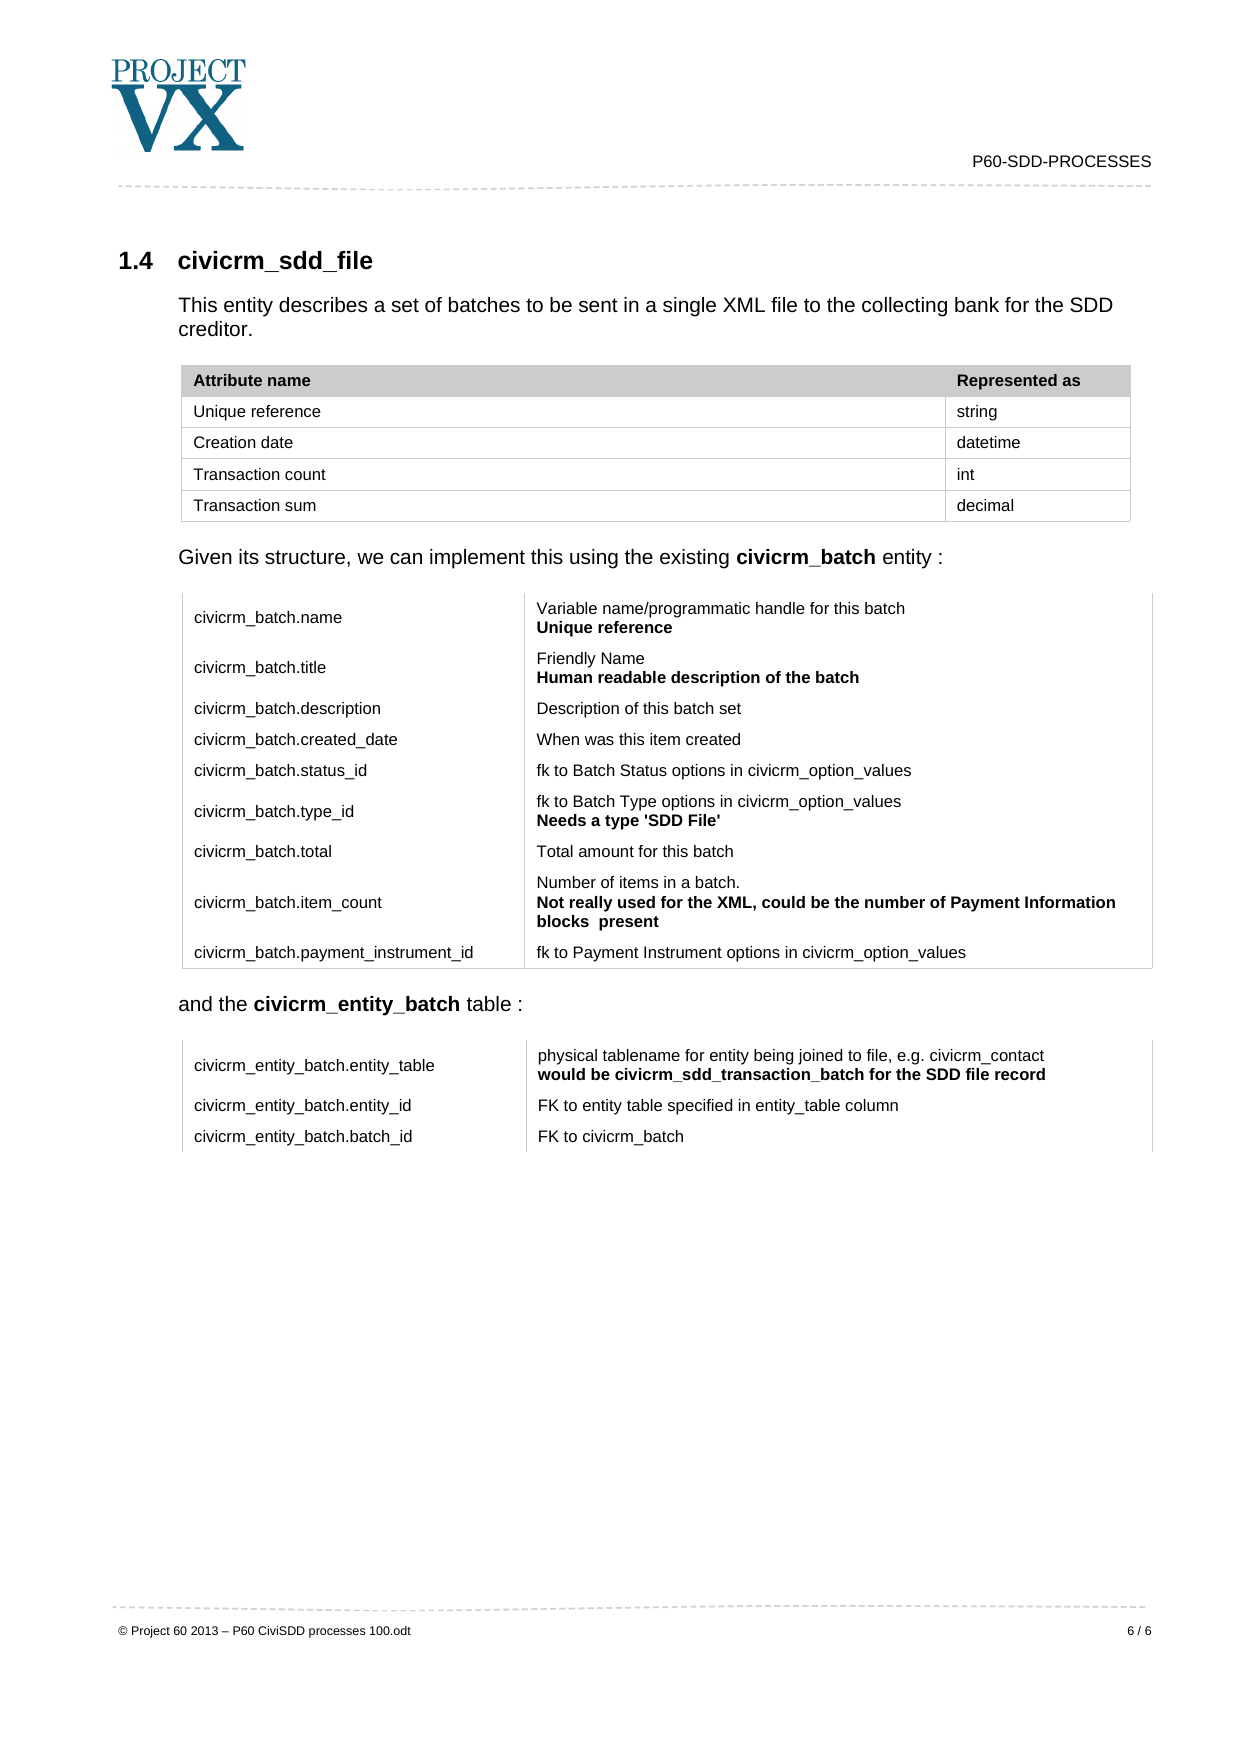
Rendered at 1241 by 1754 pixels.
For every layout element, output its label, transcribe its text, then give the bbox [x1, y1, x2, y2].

table_cell FK to entity table specified in entity_table column [527, 1090, 1152, 1121]
table_cell fk to Batch Status options in civicrm_option_values [525, 755, 1152, 786]
picture [109, 57, 248, 154]
table_cell civicrm_entity_batch.batch_id [183, 1121, 526, 1152]
table_cell civicrm_batch.total [183, 836, 524, 867]
table_cell decimal [946, 491, 1130, 521]
table_cell FK to civicrm_batch [527, 1121, 1152, 1152]
table_cell civicrm_batch.title [183, 643, 524, 693]
table_cell civicrm_batch.type_id [183, 786, 524, 836]
table_cell civicrm_batch.description [183, 693, 524, 724]
table_cell civicrm_batch.payment_instrument_id [183, 937, 524, 968]
table_cell civicrm_batch.created_date [183, 724, 524, 755]
text and the civicrm_entity_batch table : [178, 992, 1152, 1016]
table_cell fk to Batch Type options in civicrm_option_values Needs a type 'SDD File' [525, 786, 1152, 836]
table_header Represented as [946, 366, 1130, 396]
table_cell Number of items in a batch. Not really used for the XML, could be the number of Payment Information blocks present [525, 868, 1152, 937]
text Given its structure, we can implement this using the existing civicrm_batch entity : [178, 545, 1152, 569]
table_cell civicrm_batch.item_count [183, 868, 524, 937]
table_cell fk to Payment Instrument options in civicrm_option_values [525, 937, 1152, 968]
table_cell When was this item created [525, 724, 1152, 755]
table_cell Friendly Name Human readable description of the batch [525, 643, 1152, 693]
table_cell string [946, 397, 1130, 427]
picture [112, 1605, 1146, 1612]
table_cell Transaction sum [182, 491, 945, 521]
table_cell Transaction count [182, 459, 945, 489]
table_cell Description of this batch set [525, 693, 1152, 724]
table_cell Creation date [182, 428, 945, 458]
table_cell civicrm_batch.status_id [183, 755, 524, 786]
table_cell Unique reference [182, 397, 945, 427]
table_header civicrm_entity_batch.entity_table [183, 1040, 526, 1090]
table_header Attribute name [182, 366, 945, 396]
table_header Variable name/programmatic handle for this batch Unique reference [525, 593, 1152, 643]
table_cell int [946, 459, 1130, 489]
table_cell datetime [946, 428, 1130, 458]
text This entity describes a set of batches to be sent in a single XML file to the collecting bank for the SDD creditor. [178, 293, 1152, 341]
subtitle civicrm_sdd_file [118, 246, 1152, 275]
table_header physical tablename for entity being joined to file, e.g. civicrm_contact would be civicrm_sdd_transaction_batch for the SDD file record [527, 1040, 1152, 1090]
table_header civicrm_batch.name [183, 593, 524, 643]
table_cell civicrm_entity_batch.entity_id [183, 1090, 526, 1121]
table_cell Total amount for this batch [525, 836, 1152, 867]
picture [118, 184, 1152, 191]
